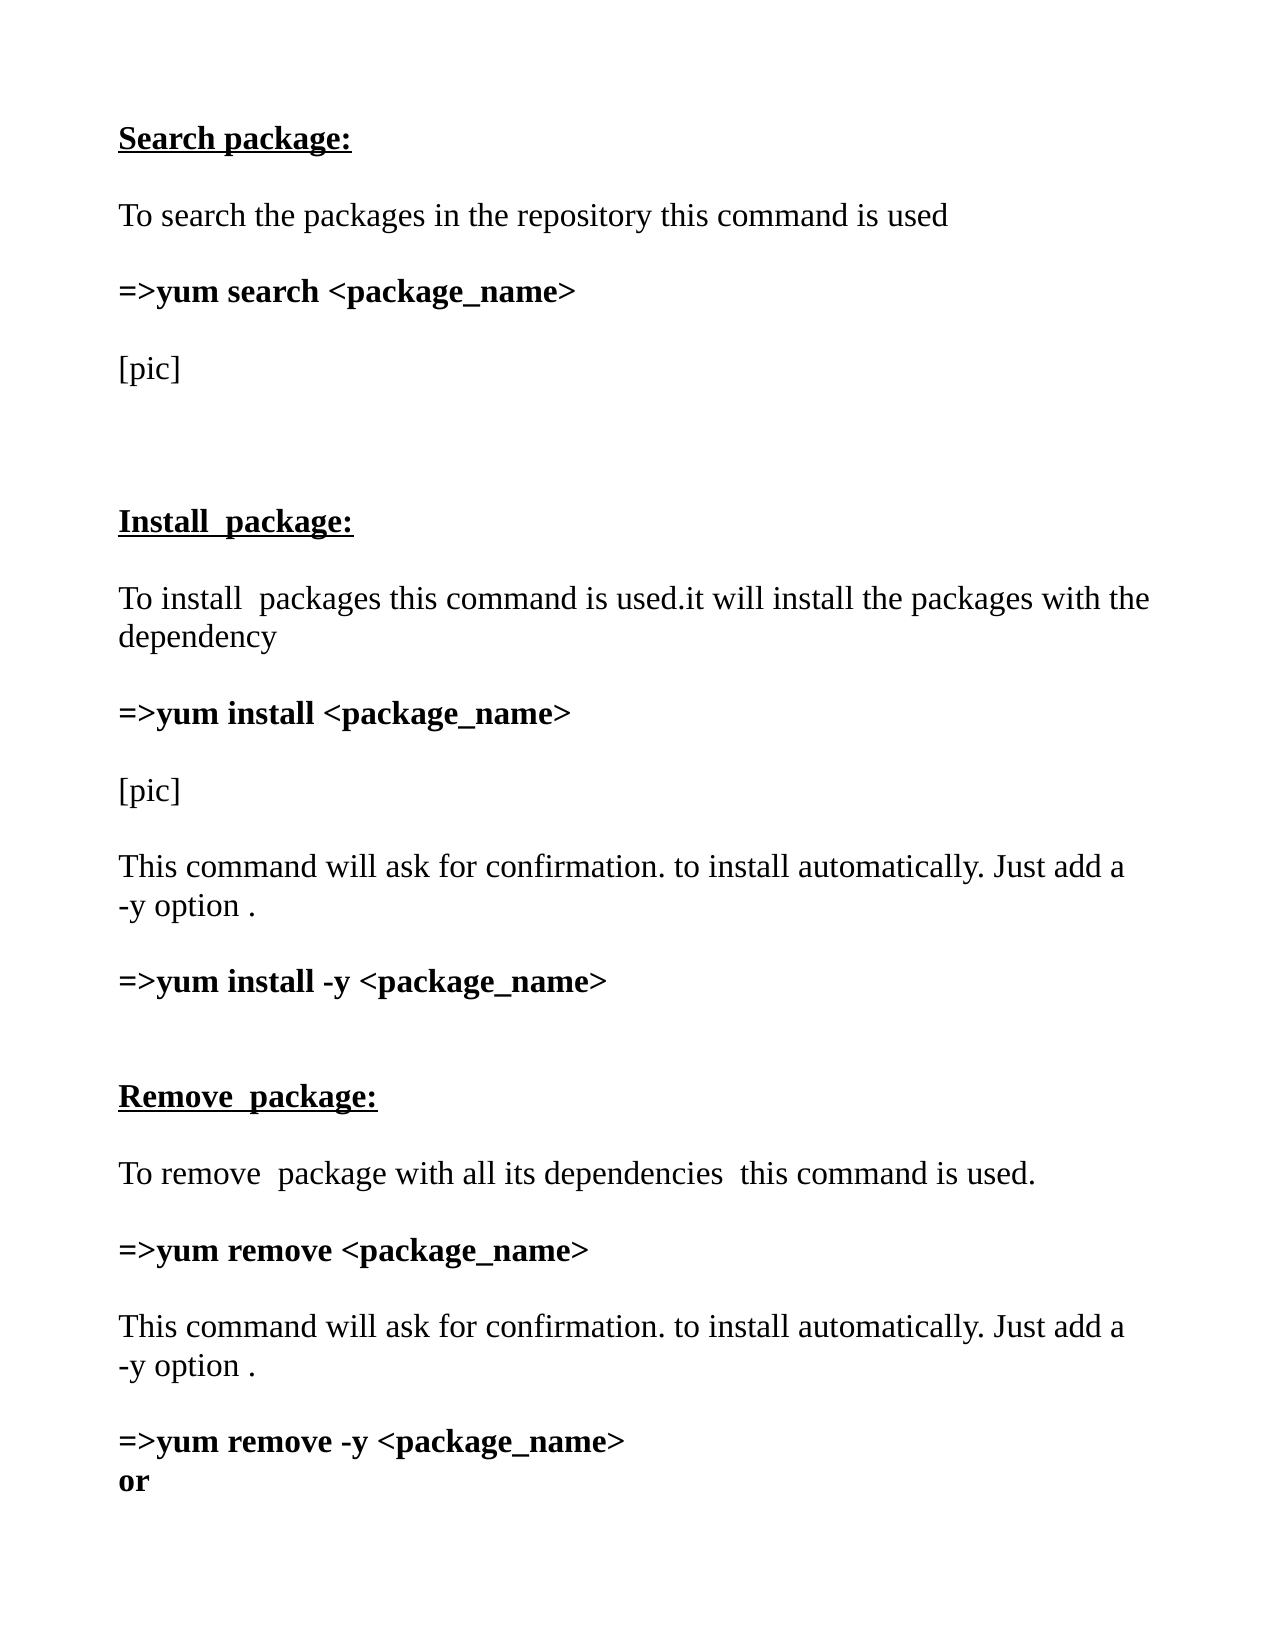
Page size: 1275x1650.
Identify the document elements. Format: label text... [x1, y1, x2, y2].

text =>yum remove -y <package_name> [118, 1421, 1157, 1460]
text =>yum install <package_name> [118, 693, 1157, 731]
text This command will ask for confirmation. to install automatically. Just add a -y option . [118, 846, 1157, 923]
text Remove package: [118, 1076, 1157, 1115]
text To install packages this command is used.it will install the packages with the dependency [118, 578, 1157, 655]
text [pic] [118, 348, 1157, 386]
text =>yum search <package_name> [118, 271, 1157, 310]
text =>yum remove <package_name> [118, 1230, 1157, 1268]
text This command will ask for confirmation. to install automatically. Just add a -y option . [118, 1306, 1157, 1383]
text =>yum install -y <package_name> [118, 961, 1157, 1000]
text Install package: [118, 501, 1157, 540]
text [pic] [118, 770, 1157, 808]
text or [118, 1460, 1157, 1498]
text To search the packages in the repository this command is used [118, 195, 1157, 233]
text To remove package with all its dependencies this command is used. [118, 1153, 1157, 1191]
text Search package: [118, 118, 1157, 156]
